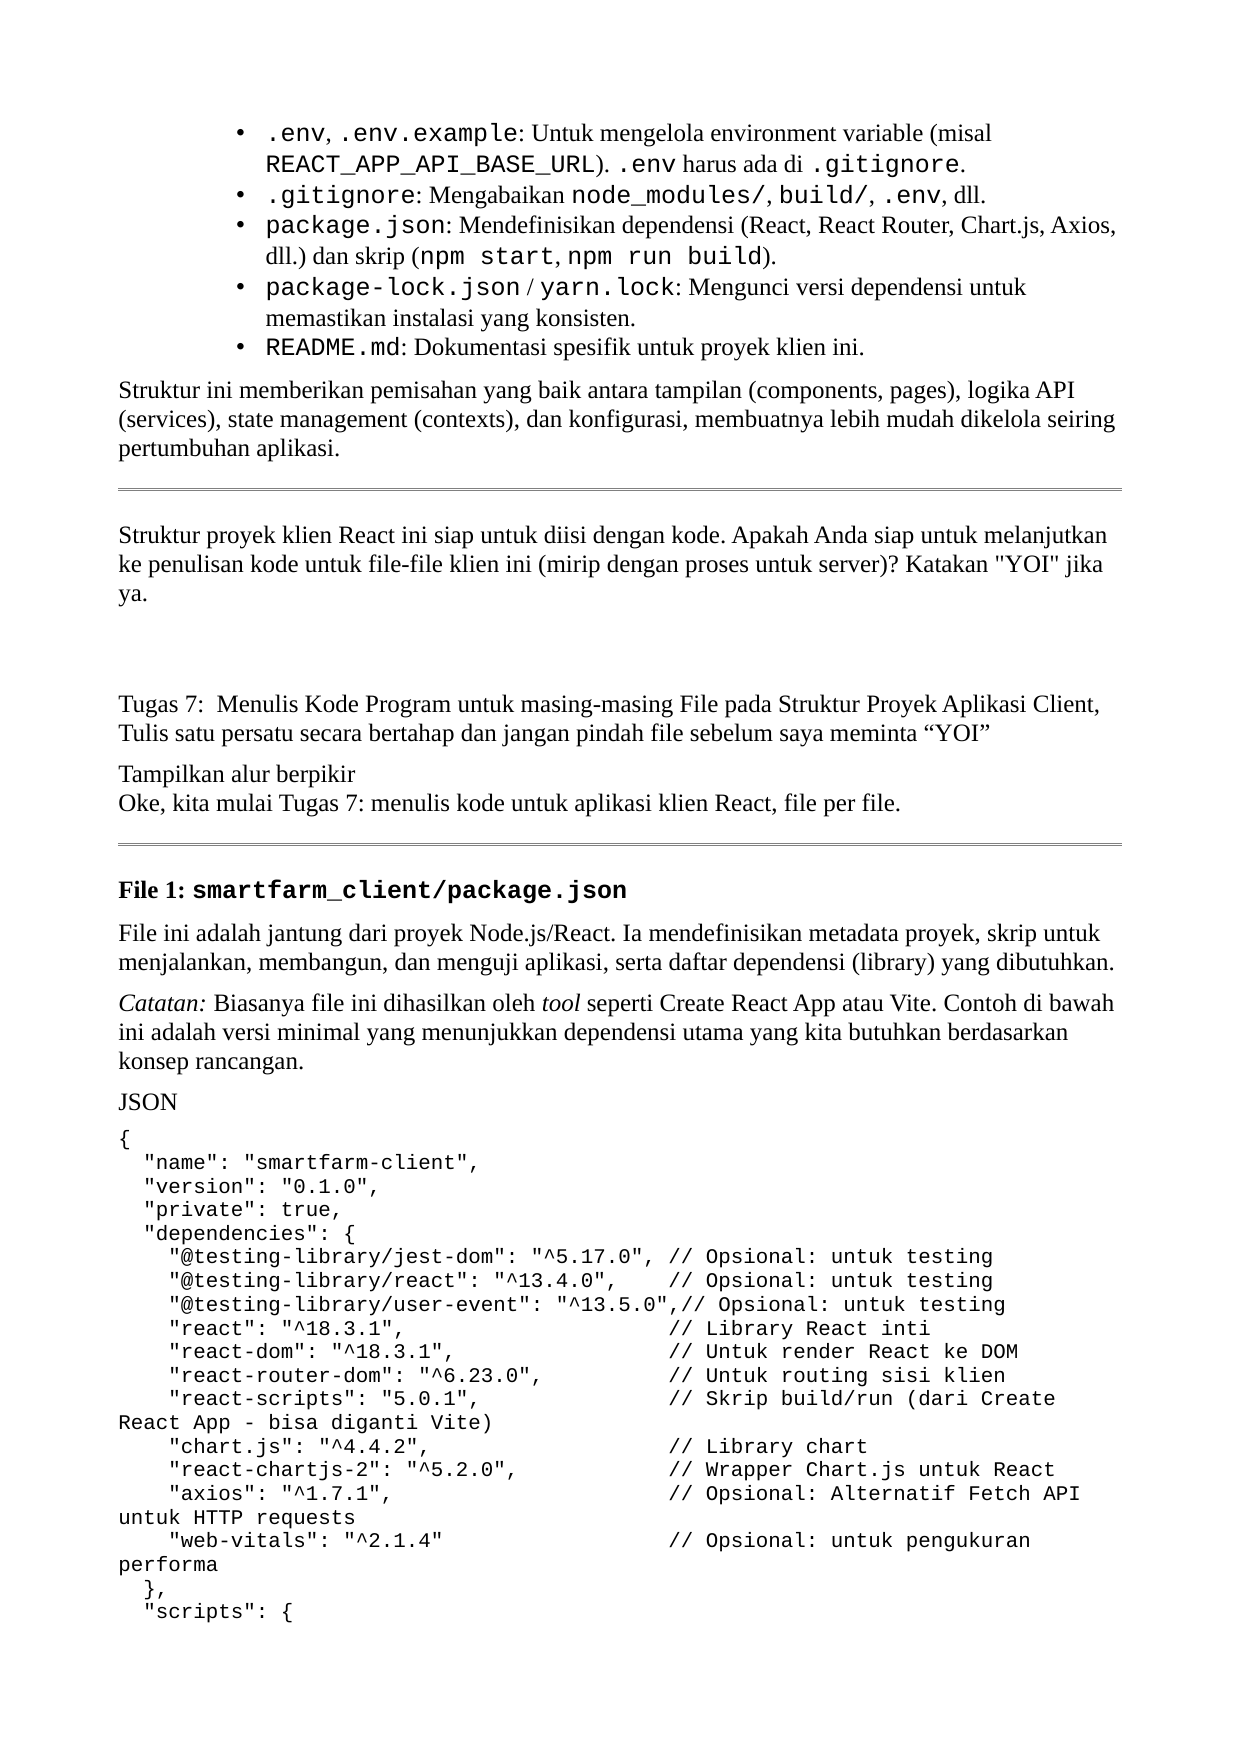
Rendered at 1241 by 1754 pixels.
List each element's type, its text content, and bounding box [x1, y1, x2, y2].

text { [118, 1128, 1122, 1152]
list package.json: Mendefinisikan dependensi (React, React Router, Chart.js, Axios, dll.) dan skrip (npm start, npm run build). [236, 211, 1122, 272]
text "name": "smartfarm-client", [118, 1152, 1122, 1176]
text "react-dom": "^18.3.1", // Untuk render React ke DOM [118, 1341, 1122, 1365]
text "dependencies": { [118, 1223, 1122, 1247]
text "web-vitals": "^2.1.4" // Opsional: untuk pengukuran performa [118, 1530, 1122, 1578]
text Catatan: Biasanya file ini dihasilkan oleh tool seperti Create React App atau Vite. Contoh di bawah ini adalah versi minimal yang menunjukkan dependensi utama yang kita butuhkan berdasarkan konsep rancangan. [118, 988, 1122, 1074]
text "chart.js": "^4.4.2", // Library chart [118, 1436, 1122, 1459]
text "@testing-library/react": "^13.4.0", // Opsional: untuk testing [118, 1270, 1122, 1294]
text }, [118, 1578, 1122, 1601]
text "version": "0.1.0", [118, 1176, 1122, 1199]
list package-lock.json / yarn.lock: Mengunci versi dependensi untuk memastikan instalasi yang konsisten. [236, 272, 1122, 332]
text "private": true, [118, 1199, 1122, 1223]
list .env, .env.example: Untuk mengelola environment variable (misal REACT_APP_API_BASE_URL). .env harus ada di .gitignore. [236, 118, 1122, 180]
text "react-scripts": "5.0.1", // Skrip build/run (dari Create React App - bisa diganti Vite) [118, 1388, 1122, 1436]
text "@testing-library/jest-dom": "^5.17.0", // Opsional: untuk testing [118, 1247, 1122, 1270]
list .gitignore: Mengabaikan node_modules/, build/, .env, dll. [236, 180, 1122, 211]
text "react-chartjs-2": "^5.2.0", // Wrapper Chart.js untuk React [118, 1459, 1122, 1483]
text Tampilkan alur berpikir [118, 759, 1122, 788]
text Struktur ini memberikan pemisahan yang baik antara tampilan (components, pages), logika API (services), state management (contexts), dan konfigurasi, membuatnya lebih mudah dikelola seiring pertumbuhan aplikasi. [118, 375, 1122, 461]
text JSON [118, 1087, 1122, 1116]
text Struktur proyek klien React ini siap untuk diisi dengan kode. Apakah Anda siap untuk melanjutkan ke penulisan kode untuk file-file klien ini (mirip dengan proses untuk server)? Katakan "YOI" jika ya. [118, 520, 1122, 606]
text "react-router-dom": "^6.23.0", // Untuk routing sisi klien [118, 1365, 1122, 1388]
text File ini adalah jantung dari proyek Node.js/React. Ia mendefinisikan metadata proyek, skrip untuk menjalankan, membangun, dan menguji aplikasi, serta daftar dependensi (library) yang dibutuhkan. [118, 918, 1122, 976]
text Tugas 7: Menulis Kode Program untuk masing-masing File pada Struktur Proyek Aplikasi Client, Tulis satu persatu secara bertahap dan jangan pindah file sebelum saya meminta “YOI” [118, 689, 1122, 746]
text "@testing-library/user-event": "^13.5.0",// Opsional: untuk testing [118, 1294, 1122, 1317]
text File 1: smartfarm_client/package.json [118, 875, 1122, 906]
text "axios": "^1.7.1", // Opsional: Alternatif Fetch API untuk HTTP requests [118, 1483, 1122, 1530]
text "scripts": { [118, 1601, 1122, 1625]
text "react": "^18.3.1", // Library React inti [118, 1317, 1122, 1341]
text Oke, kita mulai Tugas 7: menulis kode untuk aplikasi klien React, file per file. [118, 788, 1122, 816]
list README.md: Dokumentasi spesifik untuk proyek klien ini. [236, 332, 1122, 363]
